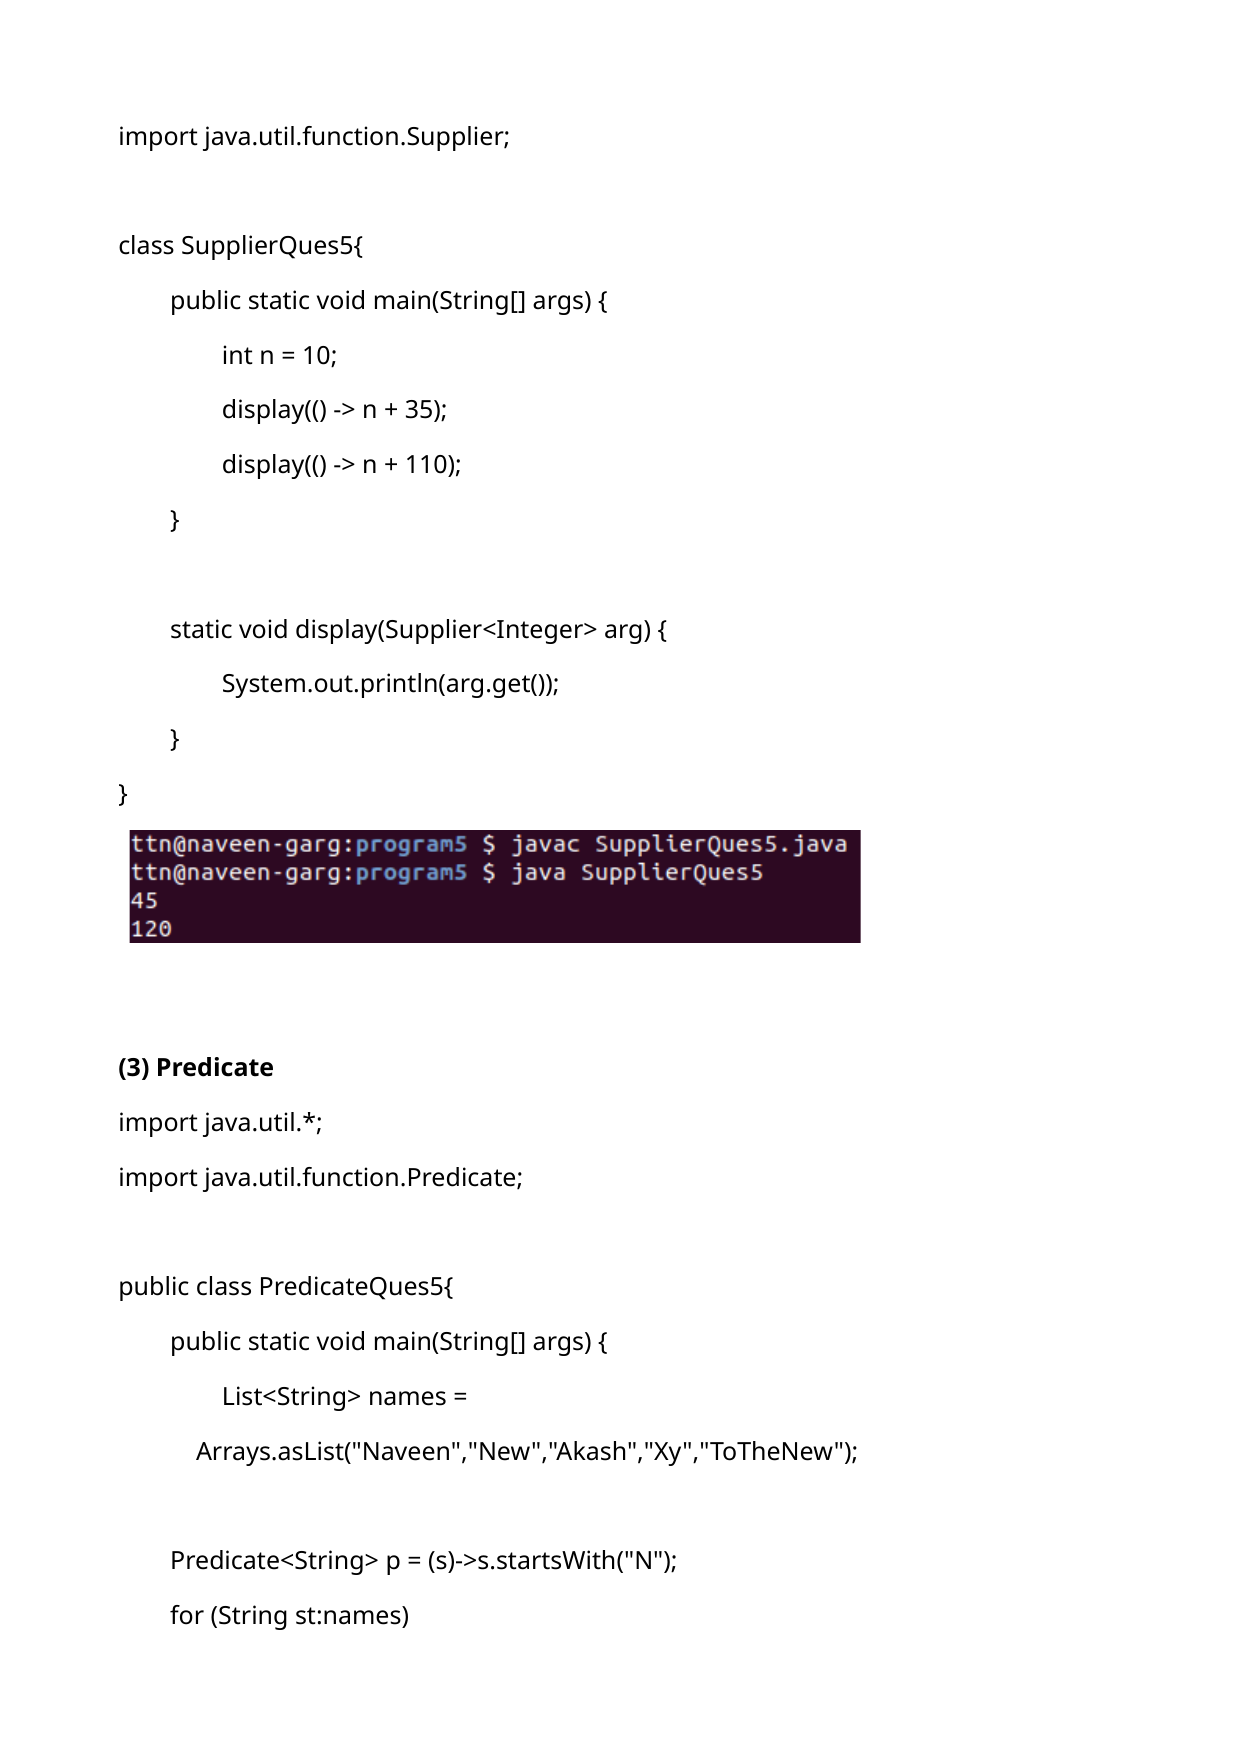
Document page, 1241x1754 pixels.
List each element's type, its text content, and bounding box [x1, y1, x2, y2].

text System.out.println(arg.get()); [118, 666, 1122, 700]
text import java.util.*; [118, 1104, 1122, 1138]
text static void display(Supplier<Integer> arg) { [118, 611, 1122, 645]
text import java.util.function.Supplier; [118, 118, 1122, 152]
text Arrays.asList("Naveen","New","Akash","Xy","ToTheNew"); [118, 1433, 1122, 1467]
text public class PredicateQues5{ [118, 1269, 1122, 1303]
text public static void main(String[] args) { [118, 282, 1122, 317]
text } [118, 721, 1122, 755]
picture [129, 830, 861, 943]
text int n = 10; [118, 337, 1122, 371]
text (3) Predicate [118, 1049, 1122, 1084]
text } [118, 502, 1122, 536]
text List<String> names = [118, 1378, 1122, 1412]
text Predicate<String> p = (s)->s.startsWith("N"); [118, 1543, 1122, 1577]
text for (String st:names) [118, 1597, 1122, 1632]
text } [118, 776, 1122, 810]
text class SupplierQues5{ [118, 228, 1122, 262]
text public static void main(String[] args) { [118, 1323, 1122, 1358]
text display(() -> n + 35); [118, 392, 1122, 426]
text import java.util.function.Predicate; [118, 1159, 1122, 1193]
text display(() -> n + 110); [118, 447, 1122, 481]
